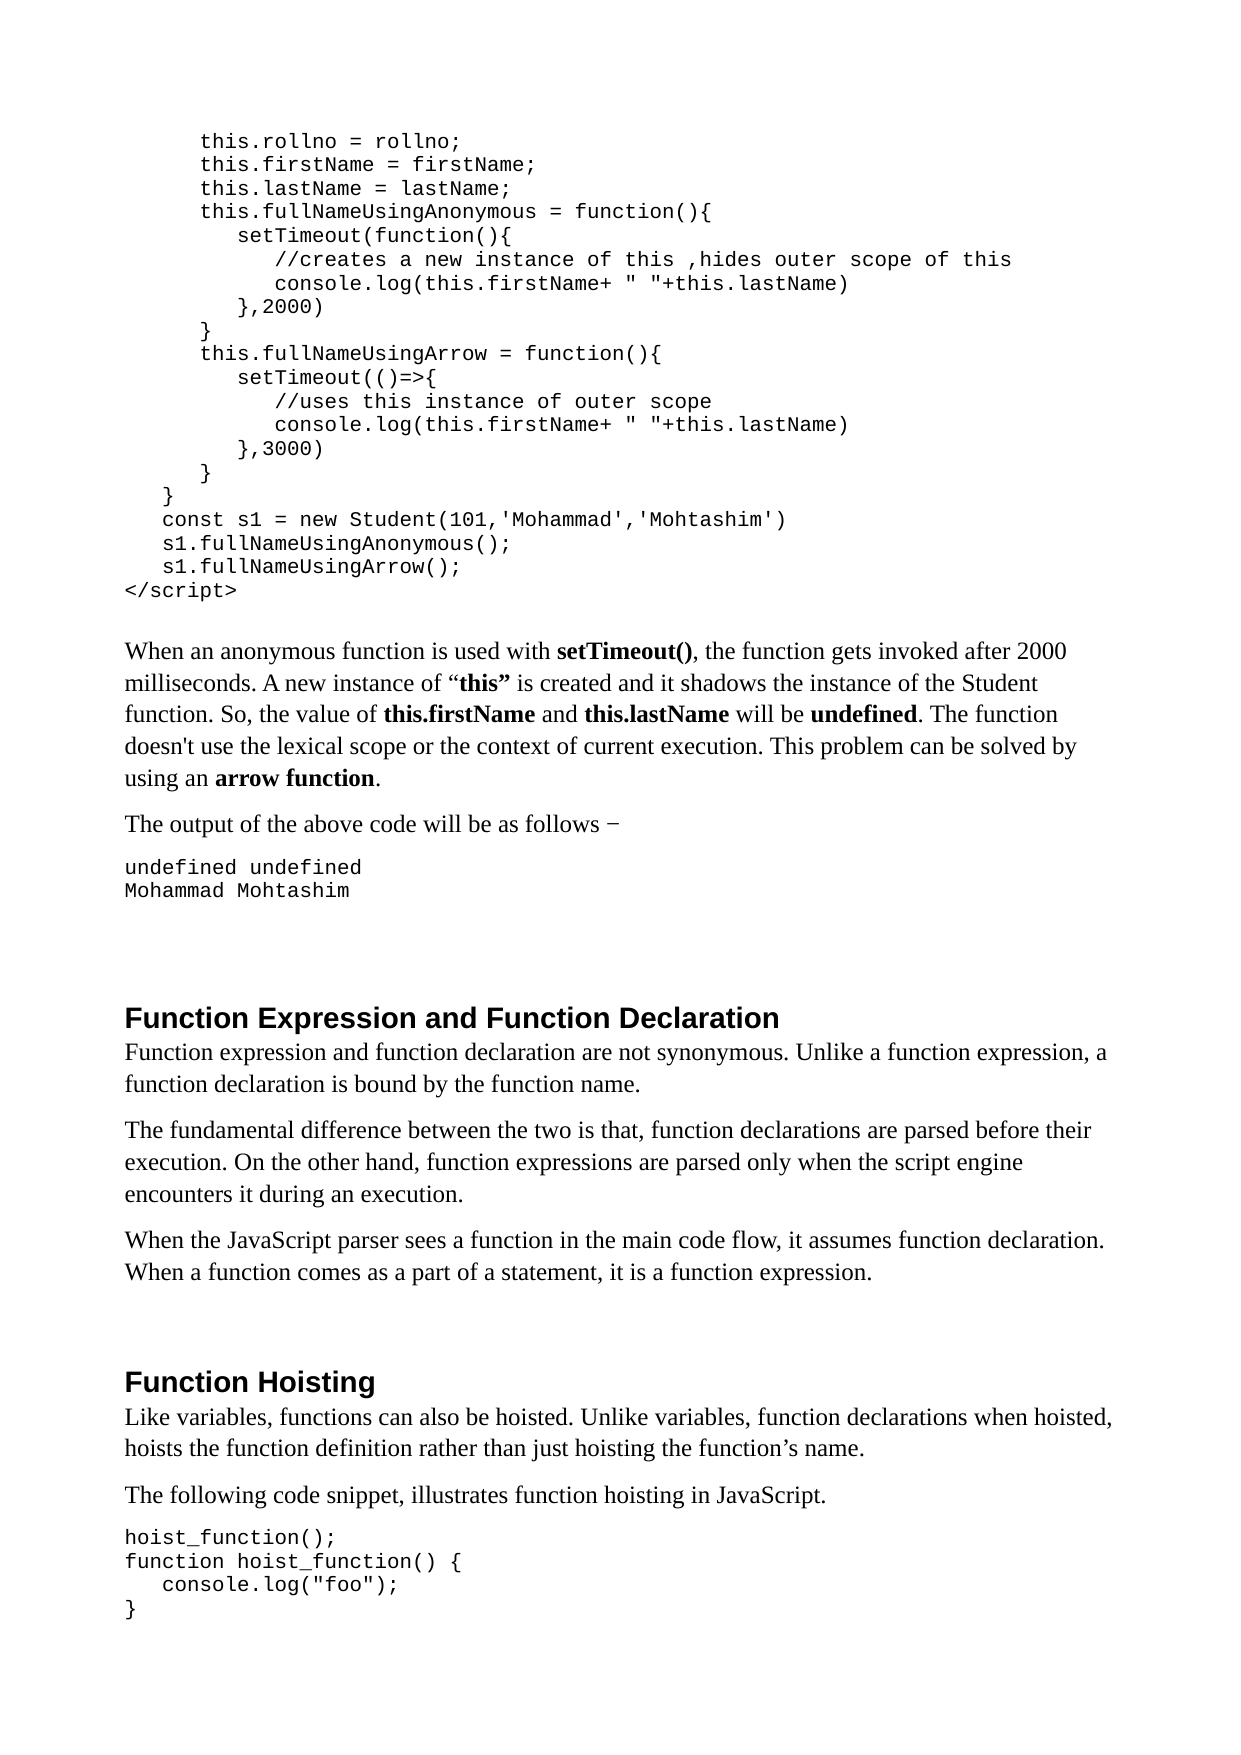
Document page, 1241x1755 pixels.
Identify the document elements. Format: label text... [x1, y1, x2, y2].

text console.log(this.firstName+ " "+this.lastName) [118, 414, 1122, 438]
text s1.fullNameUsingAnonymous(); [118, 533, 1122, 556]
text },2000) [118, 296, 1122, 320]
text } [118, 485, 1122, 509]
text //creates a new instance of this ,hides outer scope of this [118, 249, 1122, 272]
text this.fullNameUsingArrow = function(){ [118, 343, 1122, 367]
text this.fullNameUsingAnonymous = function(){ [118, 202, 1122, 225]
text this.rollno = rollno; [118, 124, 1122, 154]
text setTimeout(()=>{ [118, 367, 1122, 391]
text undefined undefined [118, 851, 1122, 881]
text } [118, 320, 1122, 343]
text Function expression and function declaration are not synonymous. Unlike a function expression, a function declaration is bound by the function name. [118, 1032, 1122, 1098]
text setTimeout(function(){ [118, 225, 1122, 249]
text Mohammad Mohtashim [118, 881, 1122, 904]
text this.firstName = firstName; [118, 154, 1122, 178]
text When an anonymous function is used with setTimeout(), the function gets invoked after 2000 milliseconds. A new instance of “this” is created and it shadows the instance of the Student function. So, the value of this.firstName and this.lastName will be undefined. The function doesn't use the lexical scope or the context of current execution. This problem can be solved by using an arrow function. [118, 631, 1122, 792]
subtitle Function Hoisting [118, 1359, 1122, 1396]
text The following code snippet, illustrates function hoisting in JavaScript. [118, 1474, 1122, 1508]
text } [118, 462, 1122, 485]
text },3000) [118, 438, 1122, 462]
text } [118, 1598, 1122, 1628]
text console.log("foo"); [118, 1574, 1122, 1598]
text The output of the above code will be as follows − [118, 804, 1122, 838]
subtitle Function Expression and Function Declaration [118, 995, 1122, 1032]
text this.lastName = lastName; [118, 178, 1122, 202]
text </script> [118, 580, 1122, 603]
text Like variables, functions can also be hoisted. Unlike variables, function declarations when hoisted, hoists the function definition rather than just hoisting the function’s name. [118, 1396, 1122, 1462]
text const s1 = new Student(101,'Mohammad','Mohtashim') [118, 509, 1122, 533]
text hoist_function(); [118, 1521, 1122, 1551]
text //uses this instance of outer scope [118, 391, 1122, 414]
text function hoist_function() { [118, 1551, 1122, 1574]
text When the JavaScript parser sees a function in the main code flow, it assumes function declaration. When a function comes as a part of a statement, it is a function expression. [118, 1220, 1122, 1286]
text s1.fullNameUsingArrow(); [118, 556, 1122, 580]
text The fundamental difference between the two is that, function declarations are parsed before their execution. On the other hand, function expressions are parsed only when the script engine encounters it during an execution. [118, 1110, 1122, 1208]
text console.log(this.firstName+ " "+this.lastName) [118, 272, 1122, 296]
